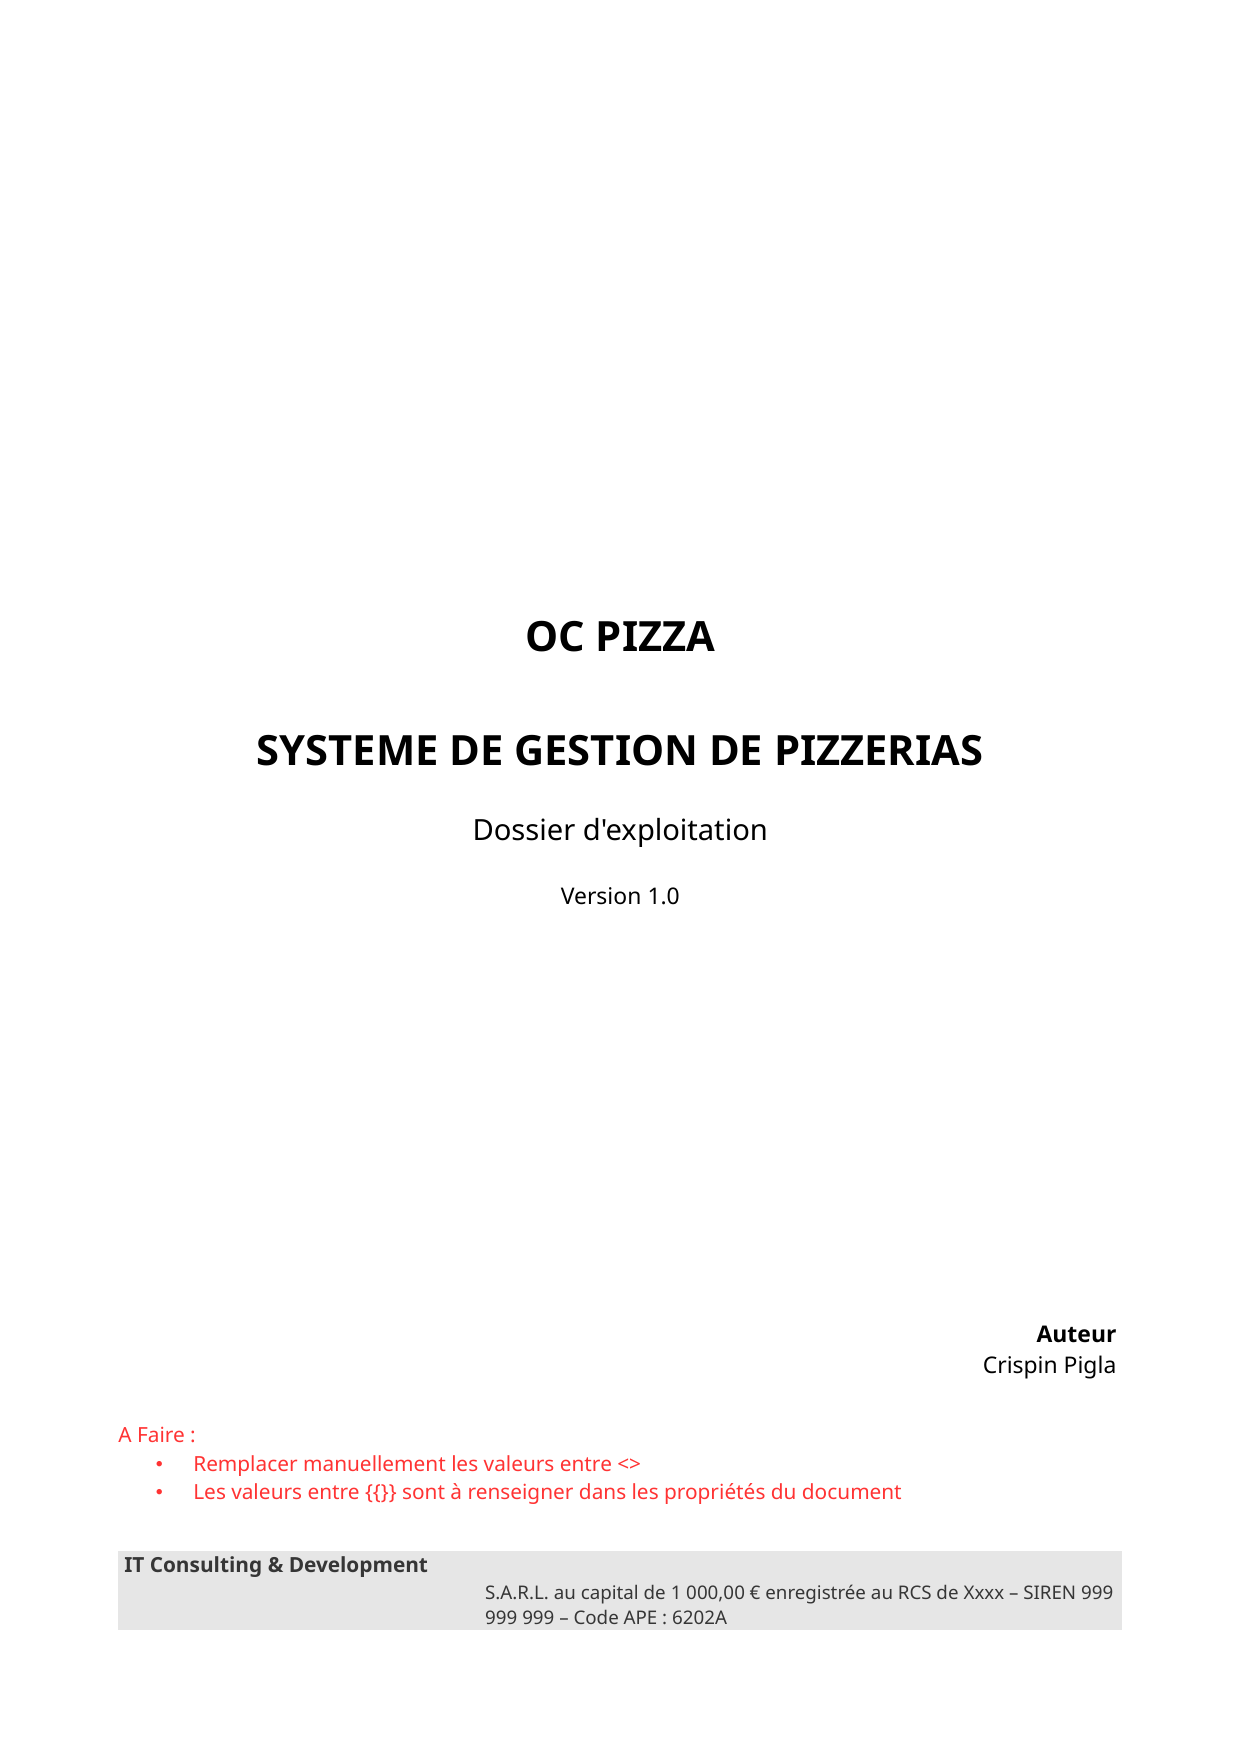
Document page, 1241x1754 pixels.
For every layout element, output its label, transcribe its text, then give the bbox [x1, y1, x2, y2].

table_header OC PIZZA SYSTEME DE GESTION DE PIZZERIAS Dossier d'exploitation Version 1.0 [118, 240, 1122, 1279]
table_cell Auteur Crispin Pigla [118, 1279, 1122, 1420]
text A Faire : [118, 1420, 1122, 1449]
list Remplacer manuellement les valeurs entre <> [156, 1449, 1122, 1477]
list Les valeurs entre {{}} sont à renseigner dans les propriétés du document [156, 1477, 1122, 1506]
